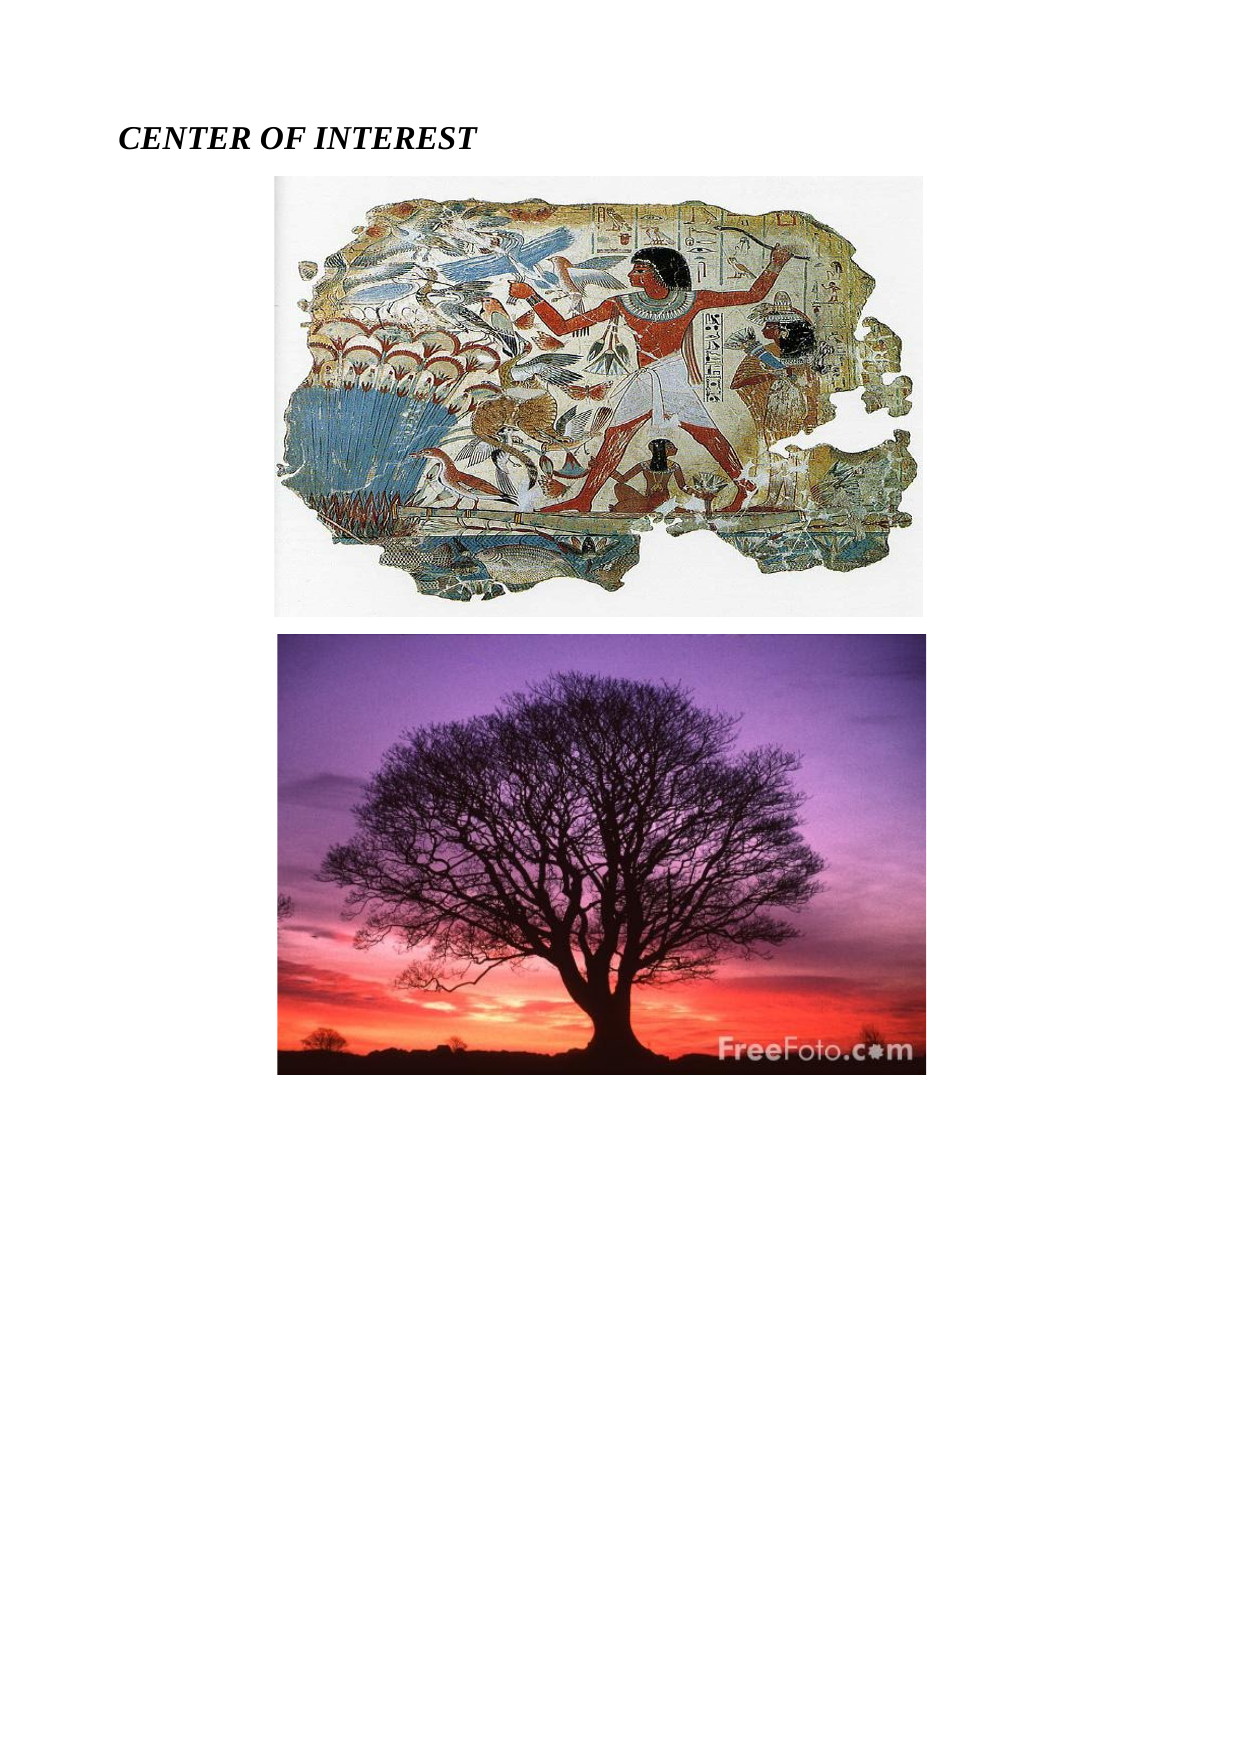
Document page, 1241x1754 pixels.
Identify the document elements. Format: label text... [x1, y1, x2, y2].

text CENTER OF INTEREST [118, 118, 1122, 156]
picture [277, 634, 927, 1075]
picture [274, 176, 923, 617]
